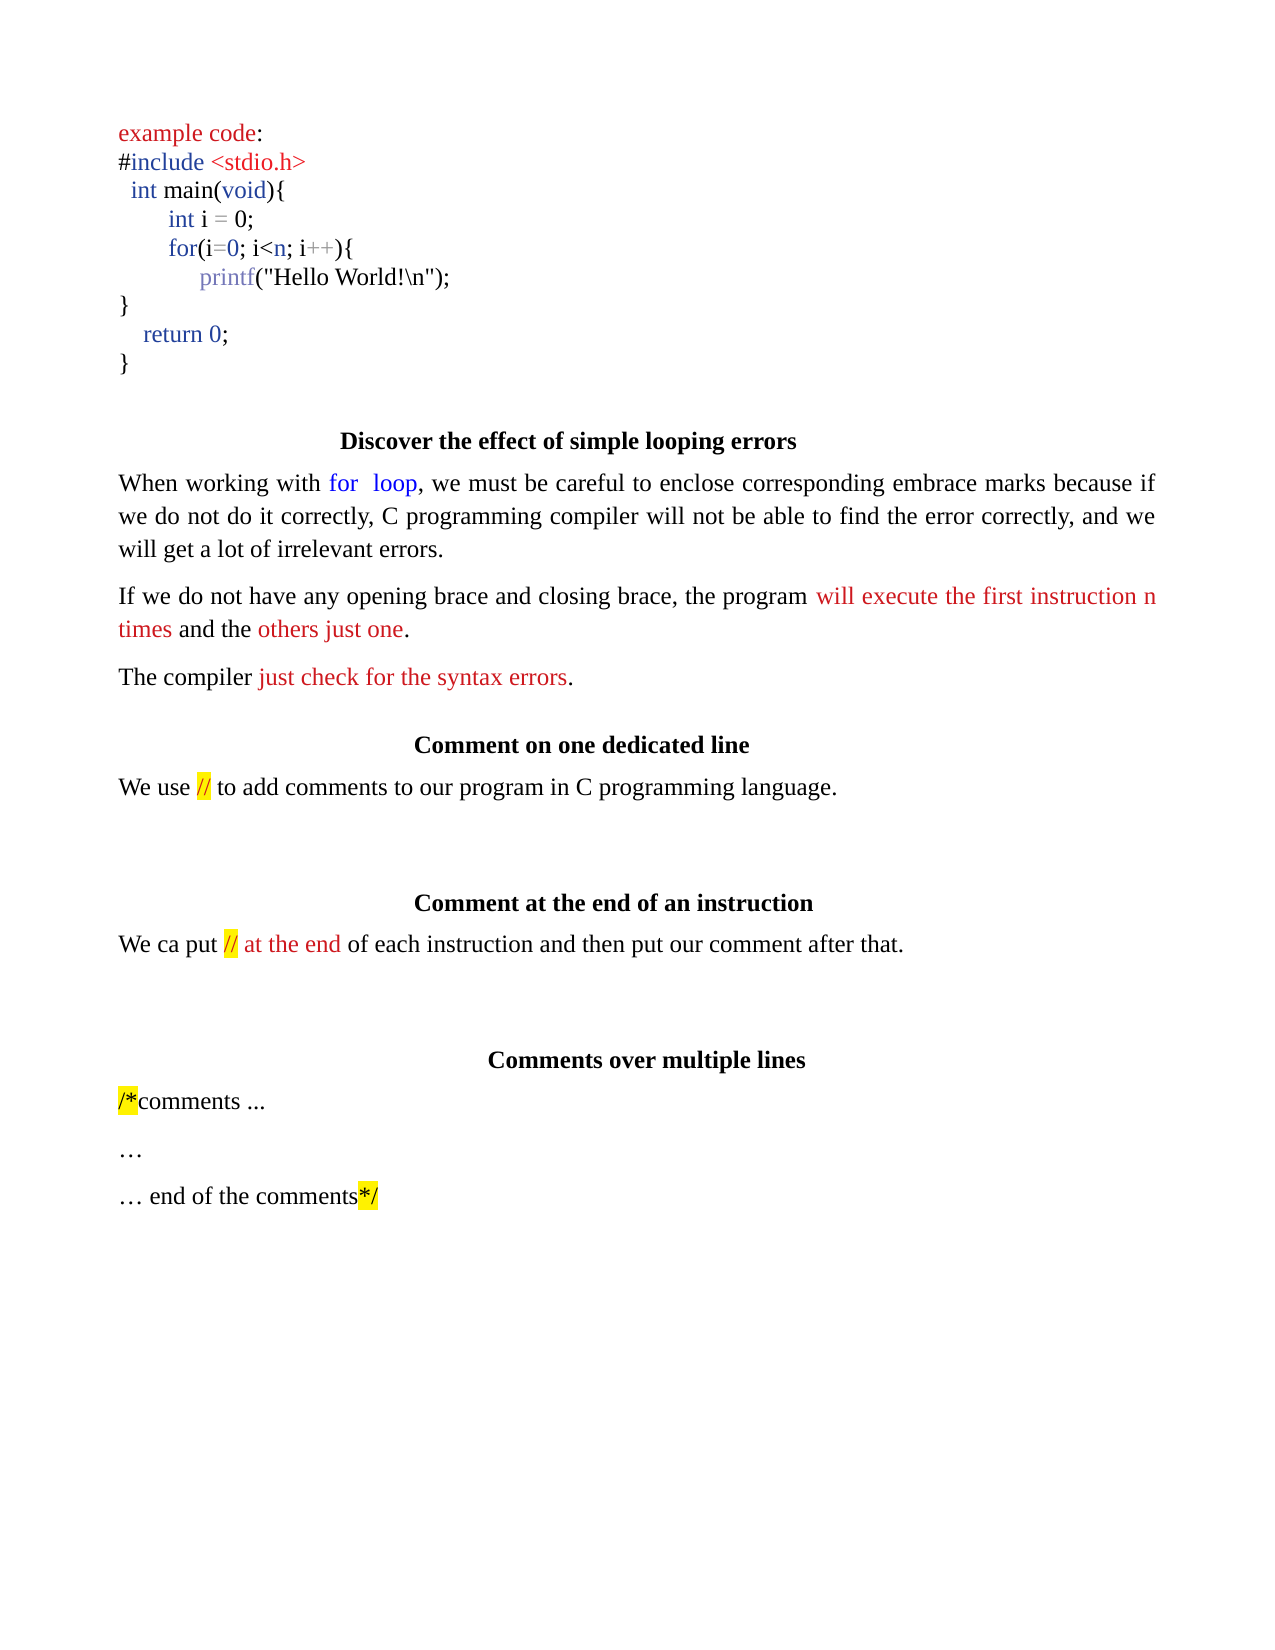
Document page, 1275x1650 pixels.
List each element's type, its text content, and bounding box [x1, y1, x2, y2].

text … end of the comments*/ [118, 1181, 1157, 1210]
text printf("Hello World!\n"); [118, 262, 1157, 291]
text #include <stdio.h> [118, 147, 1157, 176]
subtitle Comments over multiple lines [487, 1045, 1157, 1074]
text for(i=0; i<n; i++){ [118, 233, 1157, 262]
text } [118, 291, 1157, 319]
subtitle Comment at the end of an instruction [413, 888, 1157, 916]
text return 0; [118, 319, 1157, 348]
text If we do not have any opening brace and closing brace, the program will execute the first instruction n times and the others just one. [118, 581, 1157, 643]
text int main(void){ [118, 176, 1157, 204]
text int i = 0; [118, 204, 1157, 233]
text The compiler just check for the syntax errors. [118, 662, 1157, 691]
subtitle Discover the effect of simple looping errors [340, 426, 1157, 455]
text example code: [118, 118, 1157, 147]
subtitle Comment on one dedicated line [413, 730, 1157, 759]
text … [118, 1134, 1157, 1163]
text We ca put // at the end of each instruction and then put our comment after that. [118, 929, 1157, 958]
text When working with for loop, we must be careful to enclose corresponding embrace marks because if we do not do it correctly, C programming compiler will not be able to find the error correctly, and we will get a lot of irrelevant errors. [118, 468, 1157, 562]
text } [118, 348, 1157, 377]
text We use // to add comments to our program in C programming language. [118, 772, 1157, 800]
text /*comments ... [118, 1086, 1157, 1115]
